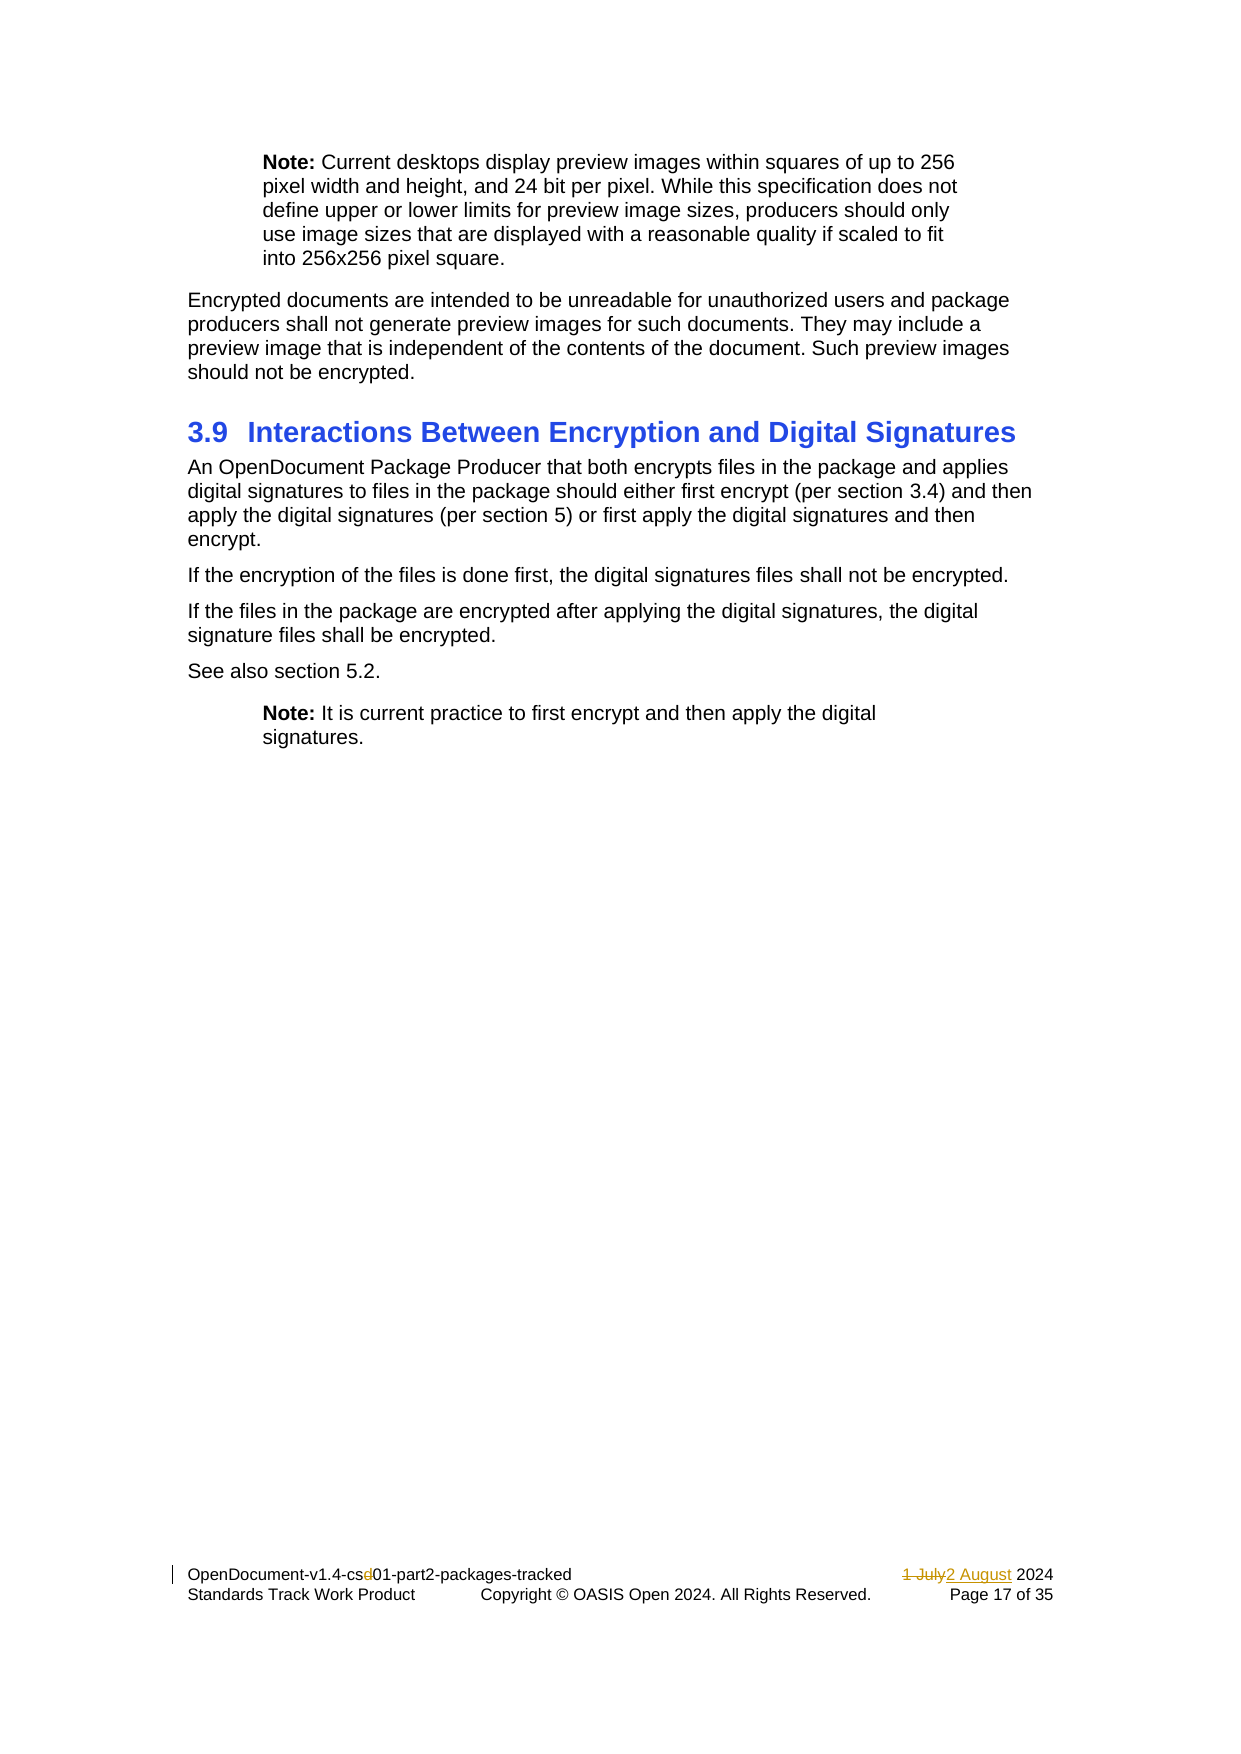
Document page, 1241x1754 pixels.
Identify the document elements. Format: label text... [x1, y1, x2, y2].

text Note: Current desktops display preview images within squares of up to 256 pixel width and height, and 24 bit per pixel. While this specification does not define upper or lower limits for preview image sizes, producers should only use image sizes that are displayed with a reasonable quality if scaled to fit into 256x256 pixel square. [262, 150, 978, 270]
text An OpenDocument Package Producer that both encrypts files in the package and applies digital signatures to files in the package should either first encrypt (per section 3.4) and then apply the digital signatures (per section 5) or first apply the digital signatures and then encrypt. [187, 455, 1053, 551]
text If the encryption of the files is done first, the digital signatures files shall not be encrypted. [187, 563, 1053, 587]
text If the files in the package are encrypted after applying the digital signatures, the digital signature files shall be encrypted. [187, 599, 1053, 647]
text Encrypted documents are intended to be unreadable for unauthorized users and package producers shall not generate preview images for such documents. They may include a preview image that is independent of the contents of the document. Such preview images should not be encrypted. [187, 288, 1053, 384]
text Note: It is current practice to first encrypt and then apply the digital signatures. [262, 701, 978, 749]
subtitle Interactions Between Encryption and Digital Signatures [187, 415, 1053, 449]
text See also section 5.2. [187, 659, 1053, 683]
